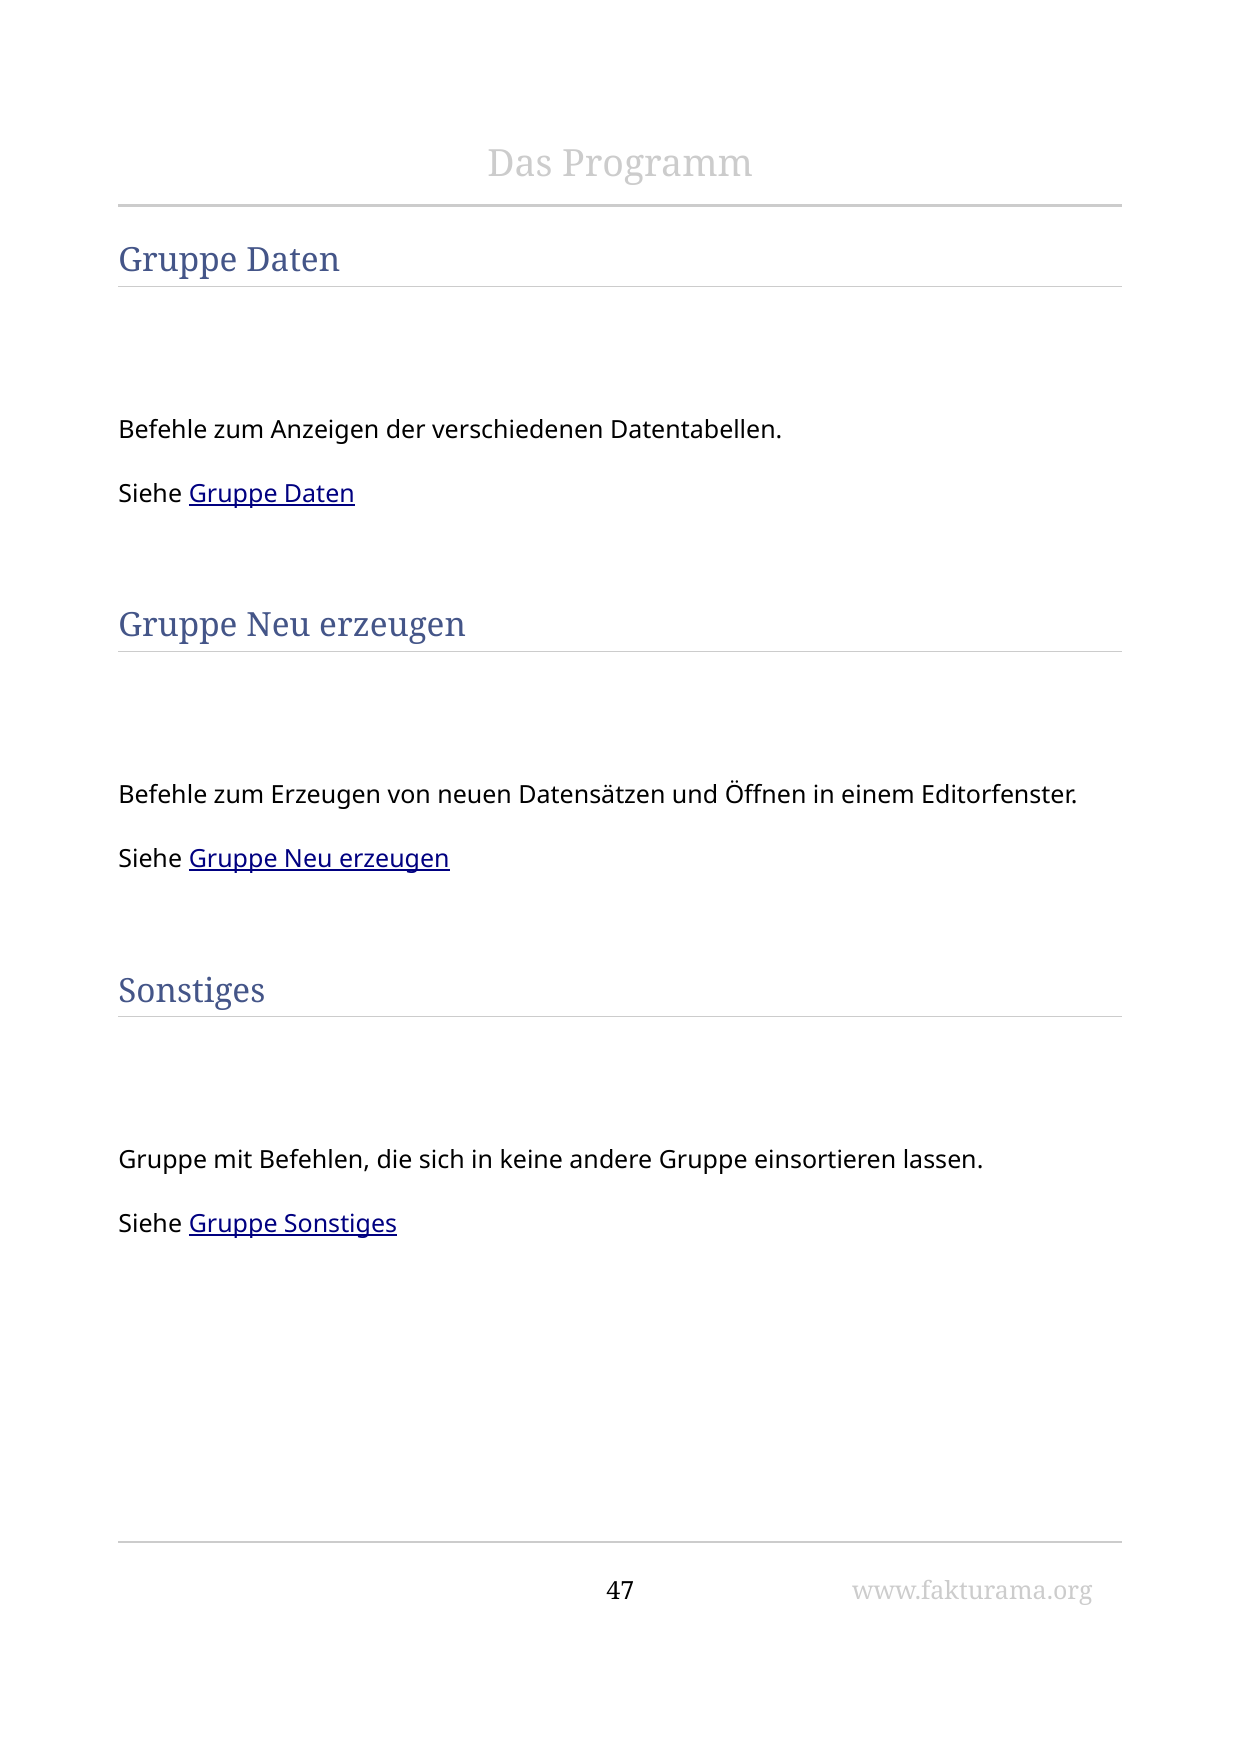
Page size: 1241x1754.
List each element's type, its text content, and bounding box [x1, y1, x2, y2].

text Gruppe mit Befehlen, die sich in keine andere Gruppe einsortieren lassen. [118, 1142, 1122, 1176]
text Siehe Gruppe Neu erzeugen [118, 840, 1122, 874]
subtitle Sonstiges [118, 966, 1122, 1016]
text Siehe Gruppe Sonstiges [118, 1205, 1122, 1239]
subtitle Gruppe Daten [118, 236, 1122, 286]
text Siehe Gruppe Daten [118, 475, 1122, 509]
text Befehle zum Erzeugen von neuen Datensätzen und Öffnen in einem Editorfenster. [118, 777, 1122, 811]
subtitle Gruppe Neu erzeugen [118, 601, 1122, 651]
text Befehle zum Anzeigen der verschiedenen Datentabellen. [118, 412, 1122, 446]
